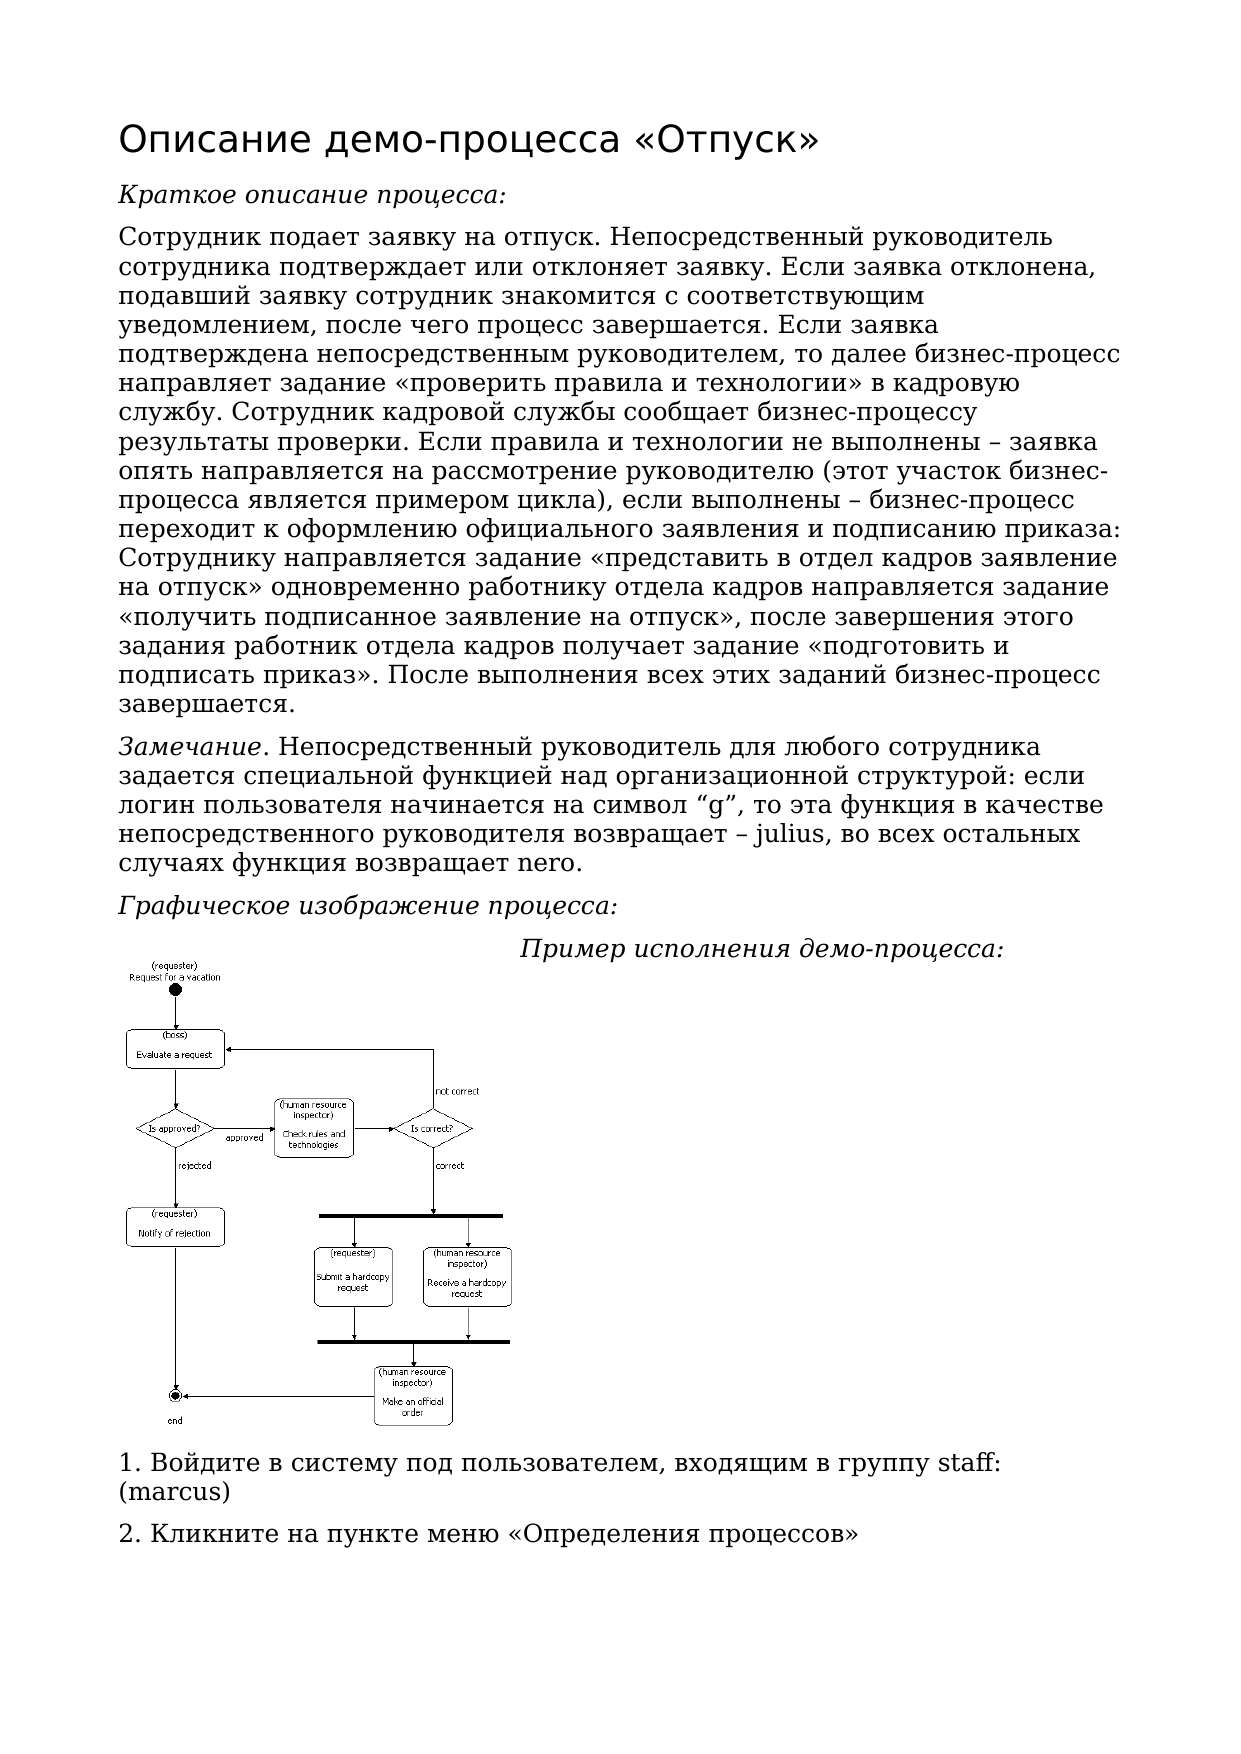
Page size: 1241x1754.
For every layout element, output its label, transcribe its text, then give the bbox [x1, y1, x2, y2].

text Замечание. Непосредственный руководитель для любого сотрудника задается специальной функцией над организационной структурой: если логин пользователя начинается на символ “g”, то эта функция в качестве непосредственного руководителя возвращает – julius, во всех остальных случаях функция возвращает nero. [118, 732, 1122, 878]
text Краткое описание процесса: [118, 180, 1122, 209]
text Графическое изображение процесса: [118, 891, 1122, 920]
text 2. Кликните на пункте меню «Определения процессов» [118, 1519, 1122, 1549]
text Сотрудник подает заявку на отпуск. Непосредственный руководитель сотрудника подтверждает или отклоняет заявку. Если заявка отклонена, подавший заявку сотрудник знакомится с соответствующим уведомлением, после чего процесс завершается. Если заявка подтверждена непосредственным руководителем, то далее бизнес-процесс направляет задание «проверить правила и технологии» в кадровую службу. Сотрудник кадровой службы сообщает бизнес-процессу результаты проверки. Если правила и технологии не выполнены – заявка опять направляется на рассмотрение руководителю (этот участок бизнес-процесса является примером цикла), если выполнены – бизнес-процесс переходит к оформлению официального заявления и подписанию приказа: Сотруднику направляется задание «представить в отдел кадров заявление на отпуск» одновременно работнику отдела кадров направляется задание «получить подписанное заявление на отпуск», после завершения этого задания работник отдела кадров получает задание «подготовить и подписать приказ». После выполнения всех этих заданий бизнес-процесс завершается. [118, 222, 1122, 718]
picture [118, 957, 521, 1435]
text 1. Войдите в систему под пользователем, входящим в группу staff: (marcus) [118, 1448, 1122, 1506]
text Пример исполнения демо-процесса: [118, 934, 1122, 1434]
subtitle Описание демо-процесса «Отпуск» [118, 118, 1122, 162]
